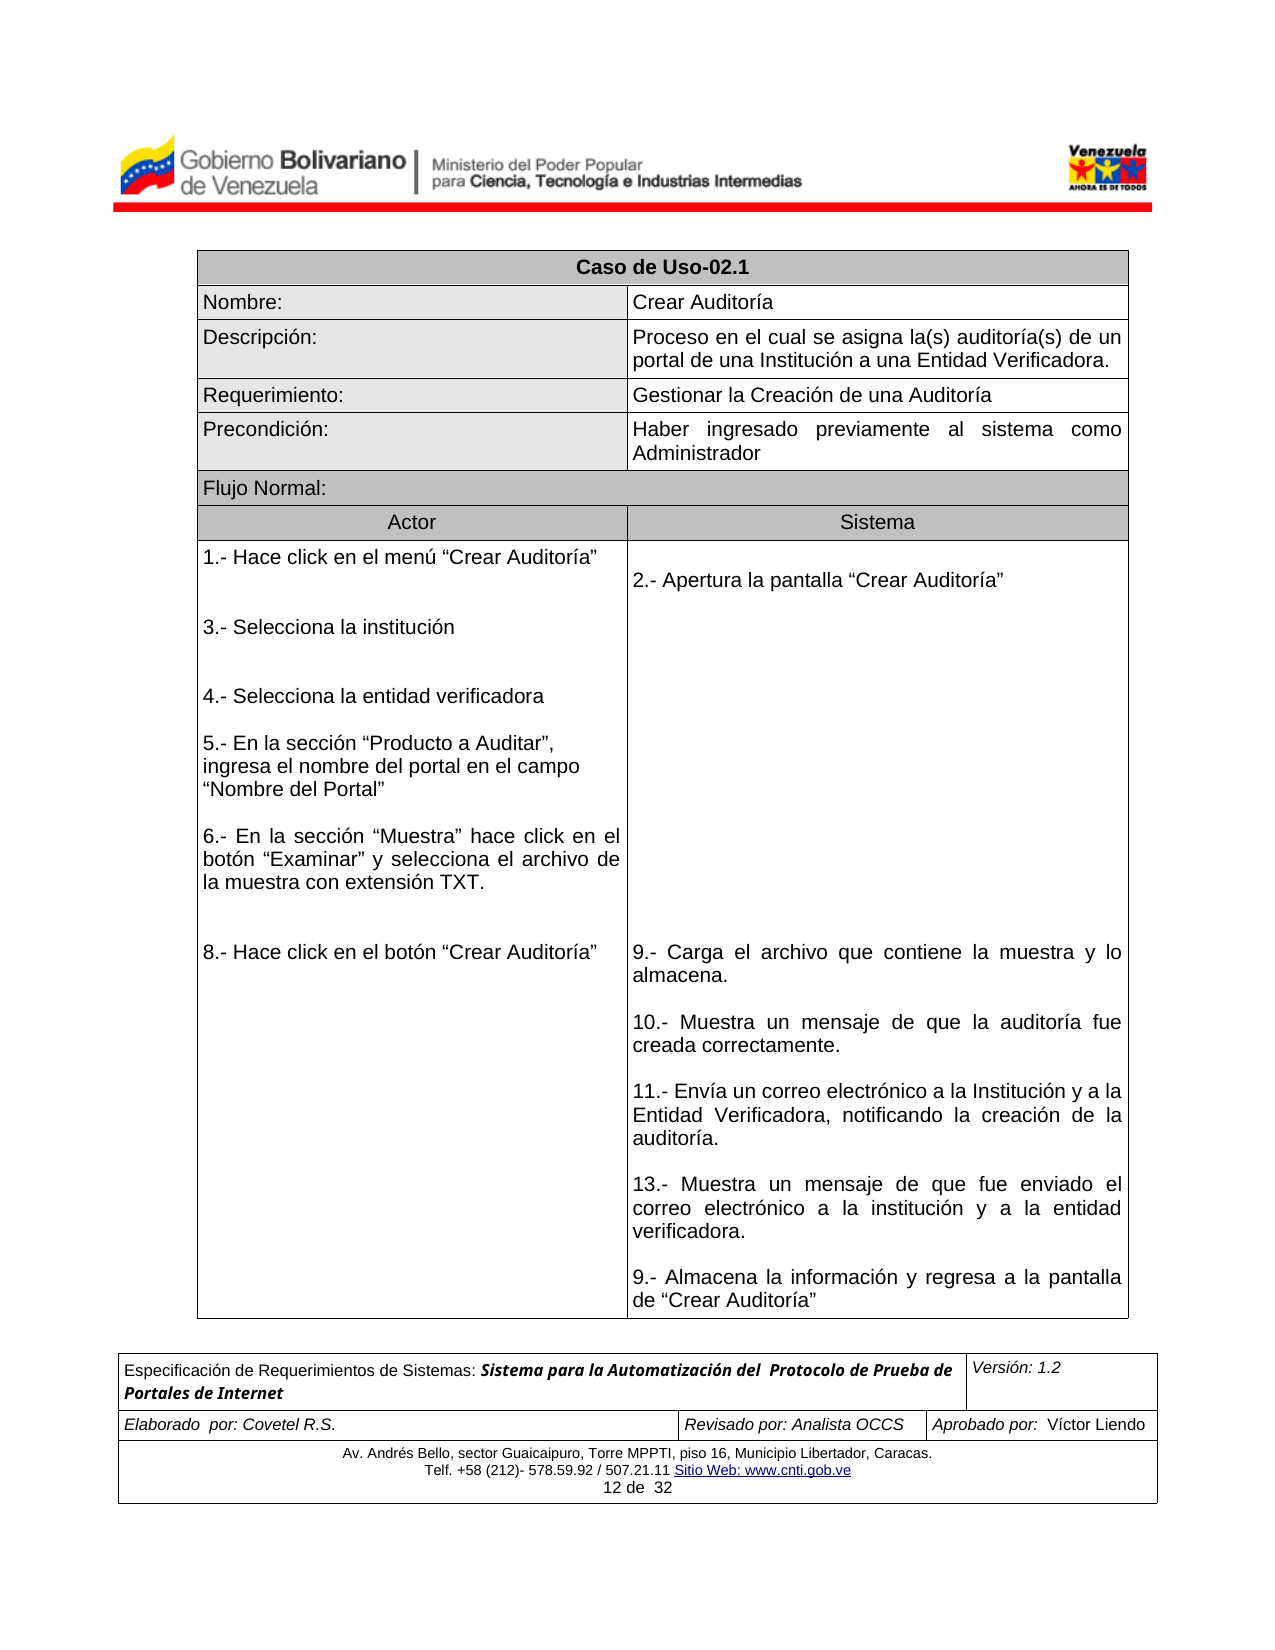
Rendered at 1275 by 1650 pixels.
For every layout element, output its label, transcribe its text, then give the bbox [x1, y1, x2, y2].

table_cell Haber ingresado previamente al sistema como Administrador [628, 413, 1128, 470]
table_cell 2.- Apertura la pantalla “Crear Auditoría” 9.- Carga el archivo que contiene la muestra y lo almacena. 10.- Muestra un mensaje de que la auditoría fue creada correctamente. 11.- Envía un correo electrónico a la Institución y a la Entidad Verificadora, notificando la creación de la auditoría. 13.- Muestra un mensaje de que fue enviado el correo electrónico a la institución y a la entidad verificadora. 9.- Almacena la información y regresa a la pantalla de “Crear Auditoría” [628, 541, 1128, 1318]
table_cell Gestionar la Creación de una Auditoría [628, 379, 1128, 412]
table_cell Precondición: [198, 413, 627, 470]
table_cell Nombre: [198, 286, 627, 319]
table_cell Actor [198, 506, 627, 540]
table_cell Proceso en el cual se asigna la(s) auditoría(s) de un portal de una Institución a una Entidad Verificadora. [628, 320, 1128, 377]
table_cell Crear Auditoría [628, 286, 1128, 319]
table_cell Descripción: [198, 320, 627, 377]
table_cell Requerimiento: [198, 379, 627, 412]
picture [113, 126, 1153, 212]
table_header Caso de Uso-02.1 [198, 251, 1128, 284]
table_cell 1.- Hace click en el menú “Crear Auditoría” 3.- Selecciona la institución 4.- Selecciona la entidad verificadora 5.- En la sección “Producto a Auditar”, ingresa el nombre del portal en el campo “Nombre del Portal” 6.- En la sección “Muestra” hace click en el botón “Examinar” y selecciona el archivo de la muestra con extensión TXT. 8.- Hace click en el botón “Crear Auditoría” [198, 541, 627, 1318]
table_cell Flujo Normal: [198, 471, 1128, 505]
table_cell Sistema [628, 506, 1128, 540]
